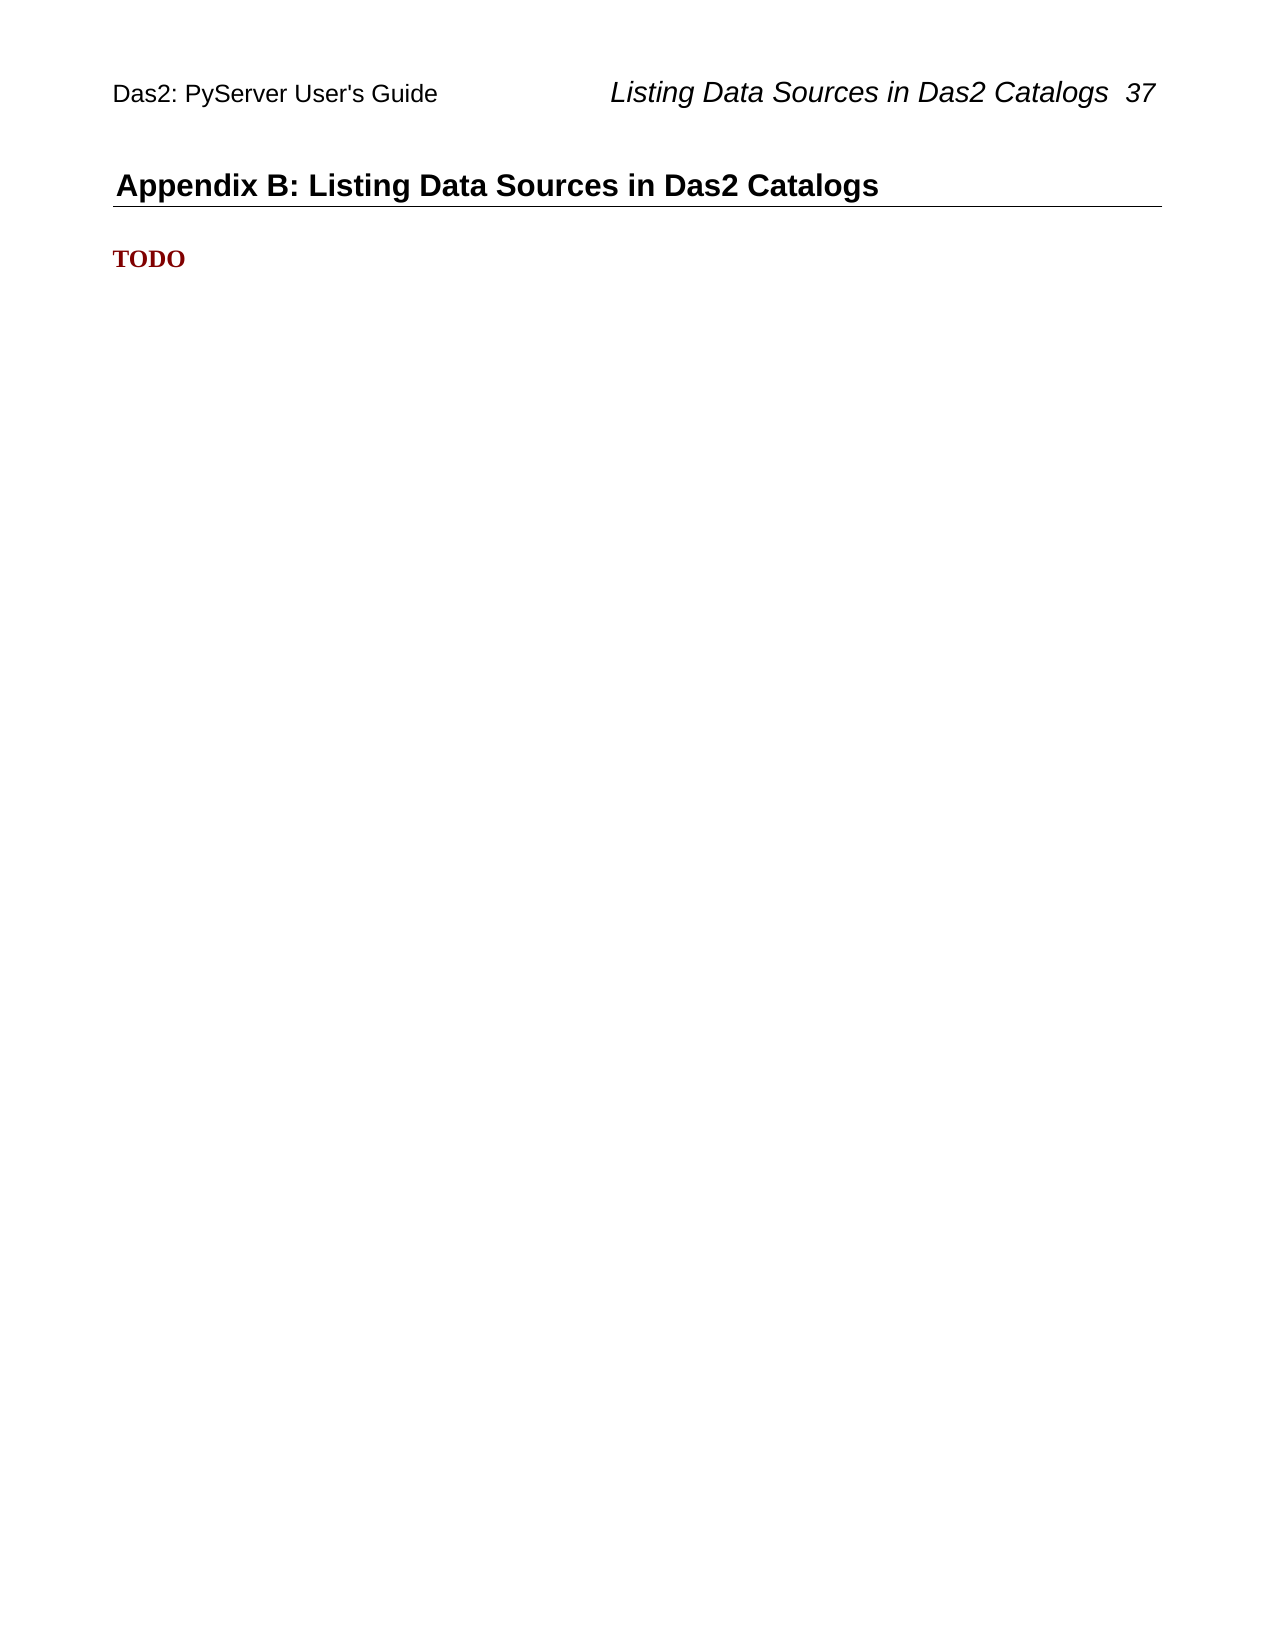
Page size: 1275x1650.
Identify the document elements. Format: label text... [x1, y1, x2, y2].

text TODO [112, 244, 1162, 272]
subtitle Listing Data Sources in Das2 Catalogs [112, 164, 1162, 206]
